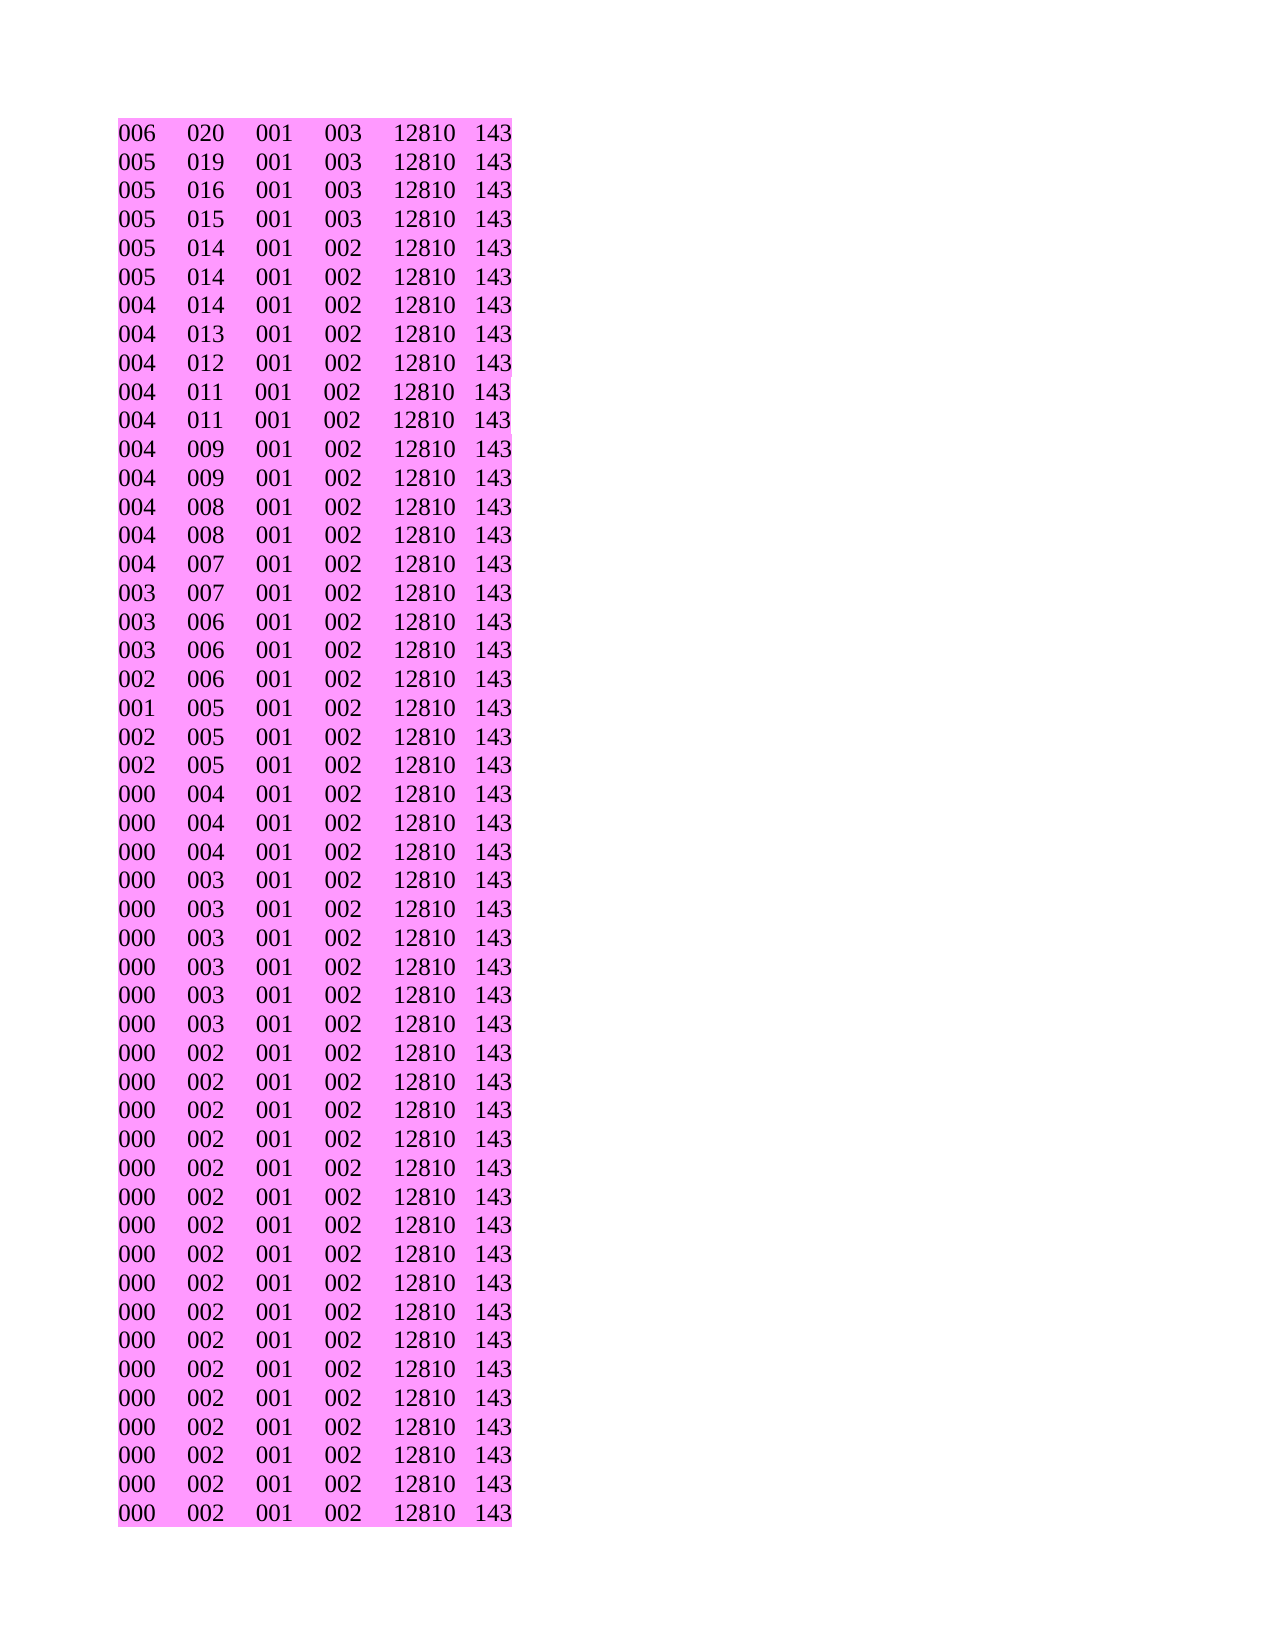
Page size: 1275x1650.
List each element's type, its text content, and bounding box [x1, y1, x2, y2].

text 005 016 001 003 12810 143 [118, 176, 1157, 204]
text 000 002 001 002 12810 143 [118, 1153, 1157, 1182]
text 006 020 001 003 12810 143 [118, 118, 1157, 147]
text 004 009 001 002 12810 143 [118, 434, 1157, 463]
text 000 004 001 002 12810 143 [118, 808, 1157, 837]
text 000 003 001 002 12810 143 [118, 866, 1157, 894]
text 000 002 001 002 12810 143 [118, 1268, 1157, 1297]
text 000 003 001 002 12810 143 [118, 1009, 1157, 1038]
text 005 019 001 003 12810 143 [118, 147, 1157, 176]
text 000 002 001 002 12810 143 [118, 1469, 1157, 1498]
text 004 011 001 002 12810 143 [118, 406, 1157, 434]
text 004 008 001 002 12810 143 [118, 521, 1157, 549]
text 004 011 001 002 12810 143 [118, 377, 1157, 406]
text 000 003 001 002 12810 143 [118, 894, 1157, 923]
text 004 009 001 002 12810 143 [118, 463, 1157, 492]
text 000 004 001 002 12810 143 [118, 837, 1157, 866]
text 000 002 001 002 12810 143 [118, 1412, 1157, 1441]
text 000 002 001 002 12810 143 [118, 1211, 1157, 1239]
text 004 013 001 002 12810 143 [118, 319, 1157, 348]
text 002 005 001 002 12810 143 [118, 722, 1157, 751]
text 000 002 001 002 12810 143 [118, 1239, 1157, 1268]
text 000 002 001 002 12810 143 [118, 1297, 1157, 1326]
text 005 014 001 002 12810 143 [118, 233, 1157, 262]
text 004 007 001 002 12810 143 [118, 549, 1157, 578]
text 000 002 001 002 12810 143 [118, 1038, 1157, 1067]
text 001 005 001 002 12810 143 [118, 693, 1157, 722]
text 002 005 001 002 12810 143 [118, 751, 1157, 779]
text 000 002 001 002 12810 143 [118, 1182, 1157, 1211]
text 000 002 001 002 12810 143 [118, 1326, 1157, 1354]
text 003 007 001 002 12810 143 [118, 578, 1157, 607]
text 000 002 001 002 12810 143 [118, 1096, 1157, 1124]
text 000 003 001 002 12810 143 [118, 952, 1157, 981]
text 004 008 001 002 12810 143 [118, 492, 1157, 521]
text 004 012 001 002 12810 143 [118, 348, 1157, 377]
text 002 006 001 002 12810 143 [118, 664, 1157, 693]
text 003 006 001 002 12810 143 [118, 607, 1157, 636]
text 005 014 001 002 12810 143 [118, 262, 1157, 291]
text 000 003 001 002 12810 143 [118, 923, 1157, 952]
text 000 002 001 002 12810 143 [118, 1383, 1157, 1412]
text 005 015 001 003 12810 143 [118, 204, 1157, 233]
text 000 002 001 002 12810 143 [118, 1498, 1157, 1527]
text 000 002 001 002 12810 143 [118, 1441, 1157, 1469]
text 000 004 001 002 12810 143 [118, 779, 1157, 808]
text 000 003 001 002 12810 143 [118, 981, 1157, 1009]
text 000 002 001 002 12810 143 [118, 1067, 1157, 1096]
text 000 002 001 002 12810 143 [118, 1124, 1157, 1153]
text 000 002 001 002 12810 143 [118, 1354, 1157, 1383]
text 003 006 001 002 12810 143 [118, 636, 1157, 664]
text 004 014 001 002 12810 143 [118, 291, 1157, 319]
